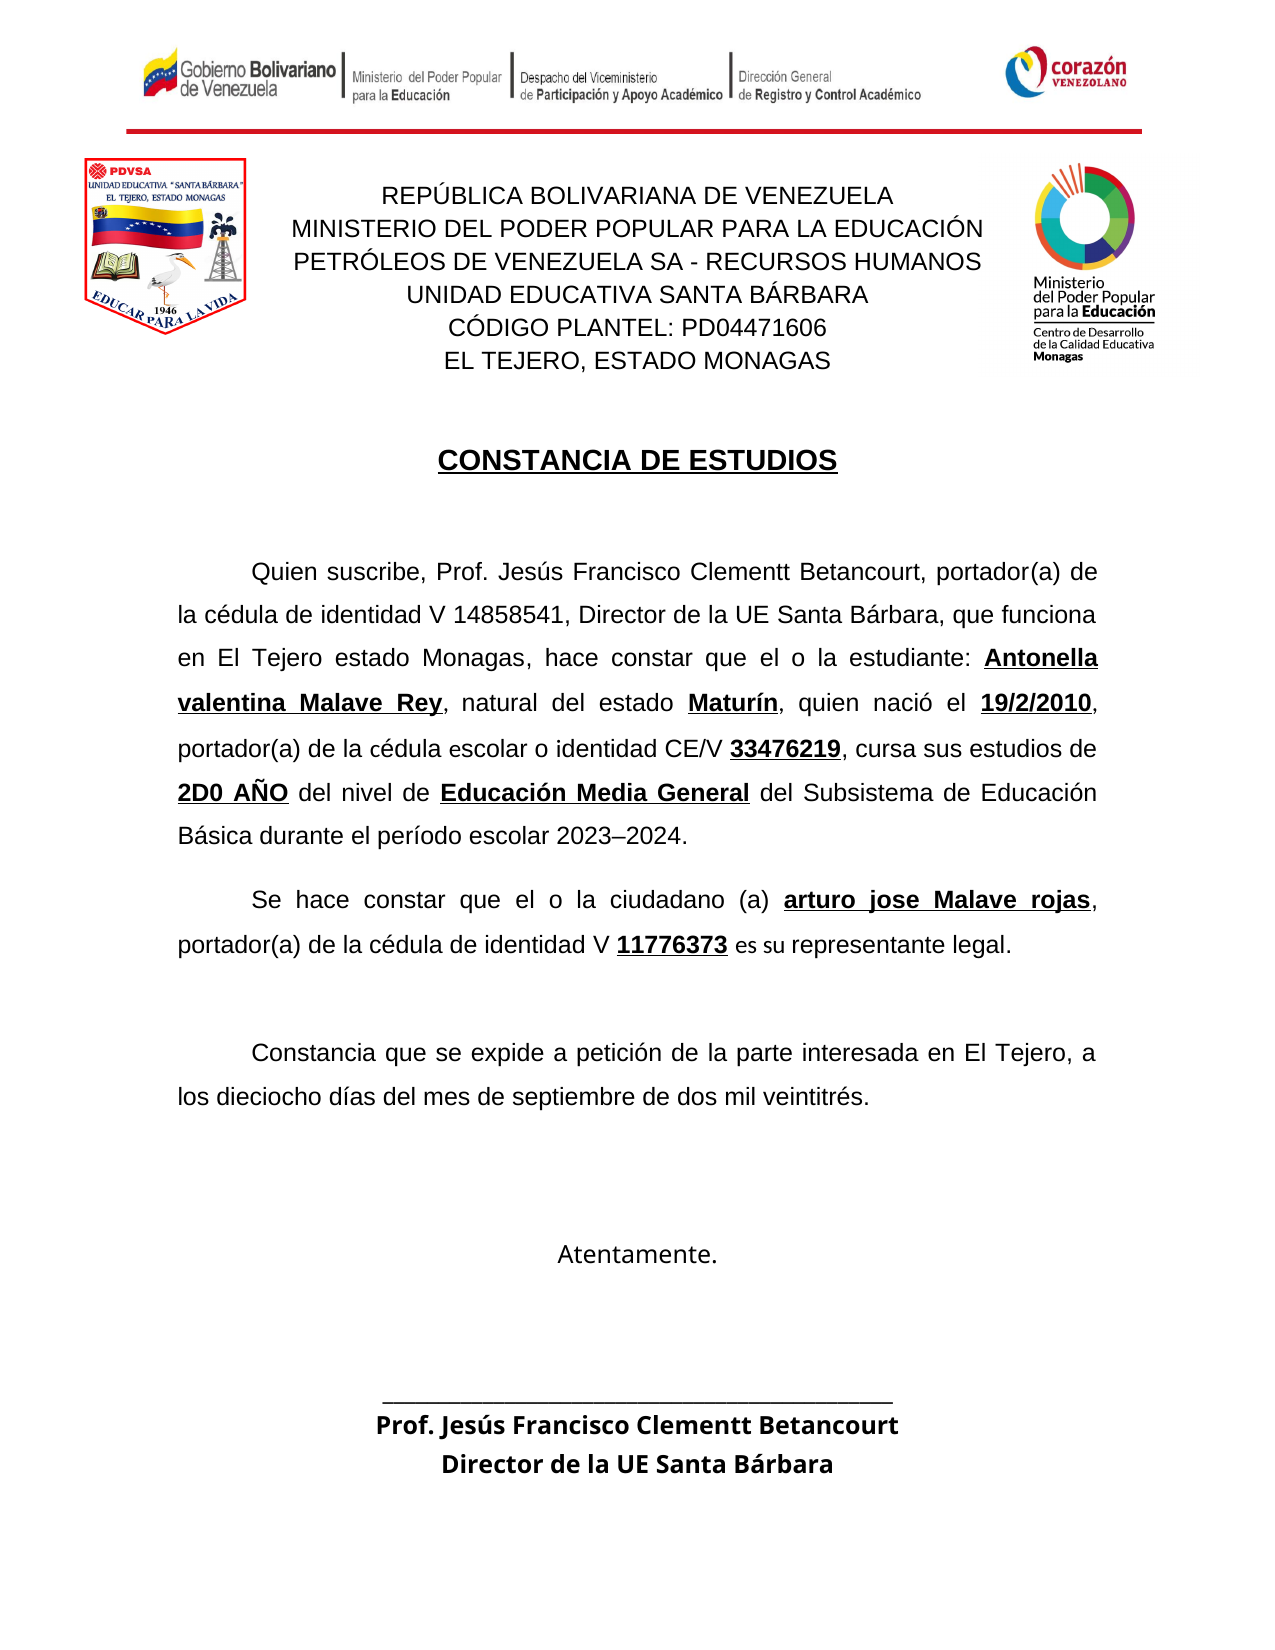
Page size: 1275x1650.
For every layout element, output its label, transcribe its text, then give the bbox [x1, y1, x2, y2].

text Director de la UE Santa Bárbara [177, 1447, 1098, 1481]
text UNIDAD EDUCATIVA SANTA BÁRBARA [252, 280, 978, 308]
text EL TEJERO, ESTADO MONAGAS [177, 346, 978, 374]
picture [126, 11, 1142, 134]
picture [79, 158, 252, 335]
picture [978, 153, 1200, 377]
text Atentamente. [177, 1237, 1098, 1271]
subtitle REPÚBLICA BOLIVARIANA DE VENEZUELA [252, 181, 978, 209]
text Se hace constar que el o la ciudadano (a) arturo jose Malave rojas, portador(a) de la cédula de identidad V 11776373 es su representante legal. [177, 885, 1098, 959]
text Prof. Jesús Francisco Clementt Betancourt [177, 1407, 1098, 1441]
subtitle MINISTERIO DEL PODER POPULAR PARA LA EDUCACIÓN [252, 214, 978, 242]
subtitle CONSTANCIA DE ESTUDIOS [177, 443, 1098, 476]
subtitle PETRÓLEOS DE VENEZUELA SA - RECURSOS HUMANOS [252, 247, 978, 275]
text ______________________________________________ [177, 1373, 1098, 1407]
text CÓDIGO PLANTEL: PD04471606 [177, 313, 978, 341]
text Quien suscribe, Prof. Jesús Francisco Clementt Betancourt, portador(a) de la cédula de identidad V 14858541, Director de la UE Santa Bárbara, que funciona en El Tejero estado Monagas, hace constar que el o la estudiante: Antonella valentina Malave Rey, natural del estado Maturín, quien nació el 19/2/2010, portador(a) de la cédula escolar o identidad CE/V 33476219, cursa sus estudios de 2D0 AÑO del nivel de Educación Media General del Subsistema de Educación Básica durante el período escolar 2023–2024. [177, 557, 1098, 849]
text Constancia que se expide a petición de la parte interesada en El Tejero, a los dieciocho días del mes de septiembre de dos mil veintitrés. [177, 1038, 1098, 1110]
